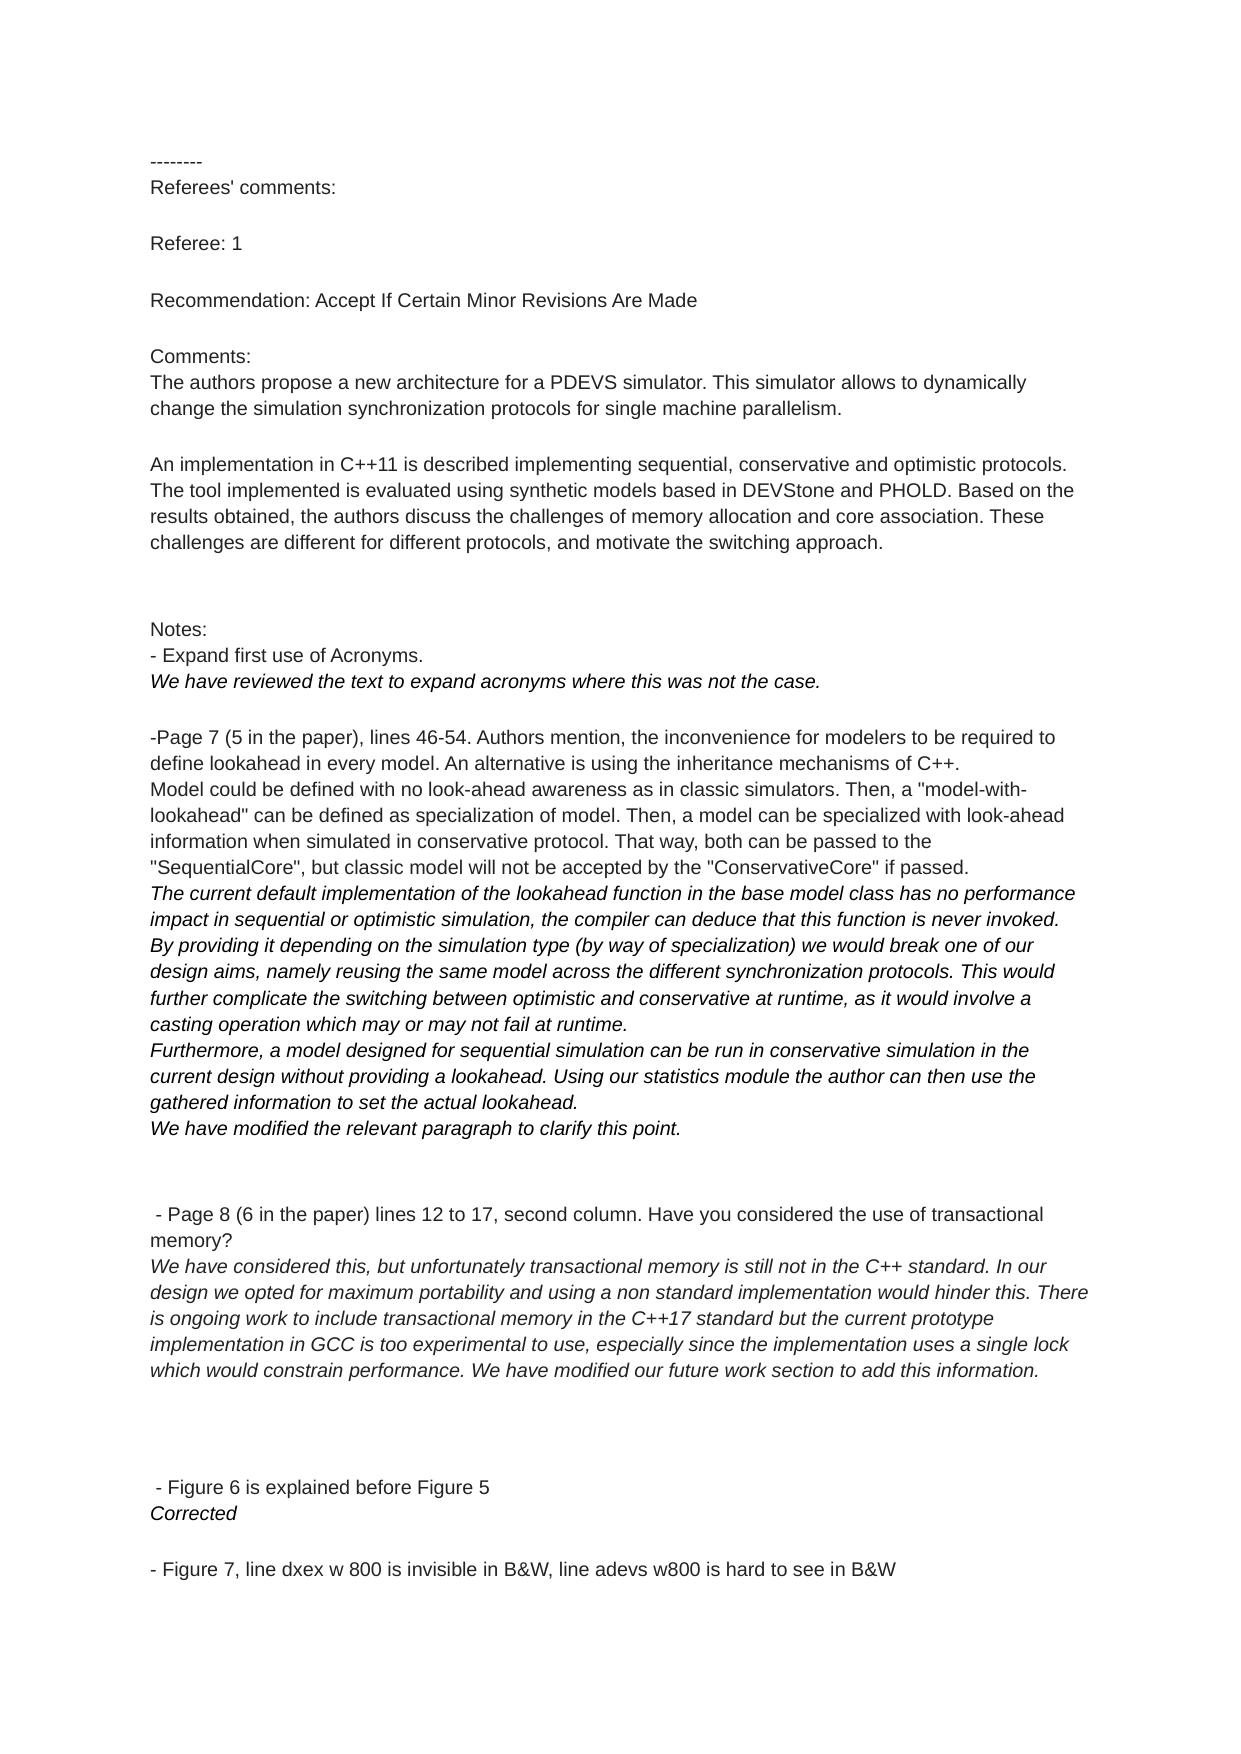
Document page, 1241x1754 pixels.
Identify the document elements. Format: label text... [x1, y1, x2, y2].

text Referees' comments: [150, 176, 1090, 199]
text -Page 7 (5 in the paper), lines 46-54. Authors mention, the inconvenience for modelers to be required to define lookahead in every model. An alternative is using the inheritance mechanisms of C++. [150, 726, 1090, 775]
text Furthermore, a model designed for sequential simulation can be run in conservative simulation in the current design without providing a lookahead. Using our statistics module the author can then use the gathered information to set the actual lookahead. [150, 1038, 1090, 1113]
text Referee: 1 [150, 232, 1090, 255]
text Recommendation: Accept If Certain Minor Revisions Are Made [150, 288, 1090, 311]
text Model could be defined with no look-ahead awareness as in classic simulators. Then, a "model-with-lookahead" can be defined as specialization of model. Then, a model can be specialized with look-ahead information when simulated in conservative protocol. That way, both can be passed to the "SequentialCore", but classic model will not be accepted by the "ConservativeCore" if passed. [150, 778, 1090, 879]
text - Expand first use of Acronyms. [150, 644, 1090, 666]
text We have modified the relevant paragraph to clarify this point. [150, 1117, 1090, 1139]
text We have considered this, but unfortunately transactional memory is still not in the C++ standard. In our design we opted for maximum portability and using a non standard implementation would hinder this. There is ongoing work to include transactional memory in the C++17 standard but the current prototype implementation in GCC is too experimental to use, especially since the implementation uses a single lock which would constrain performance. We have modified our future work section to add this information. [150, 1255, 1090, 1382]
text Notes: [150, 618, 1090, 640]
text By providing it depending on the simulation type (by way of specialization) we would break one of our design aims, namely reusing the same model across the different synchronization protocols. This would further complicate the switching between optimistic and conservative at runtime, as it would involve a casting operation which may or may not fail at runtime. [150, 934, 1090, 1035]
text - Figure 7, line dxex w 800 is invisible in B&W, line adevs w800 is hard to see in B&W [150, 1558, 1090, 1581]
text - Page 8 (6 in the paper) lines 12 to 17, second column. Have you considered the use of transactional memory? [150, 1203, 1090, 1252]
text -------- [150, 150, 1090, 173]
text Comments: [150, 345, 1090, 367]
text The current default implementation of the lookahead function in the base model class has no performance impact in sequential or optimistic simulation, the compiler can deduce that this function is never invoked. [150, 882, 1090, 931]
text We have reviewed the text to expand acronyms where this was not the case. [150, 670, 1090, 692]
text An implementation in C++11 is described implementing sequential, conservative and optimistic protocols. The tool implemented is evaluated using synthetic models based in DEVStone and PHOLD. Based on the results obtained, the authors discuss the challenges of memory allocation and core association. These challenges are different for different protocols, and motivate the switching approach. [150, 453, 1090, 554]
text The authors propose a new architecture for a PDEVS simulator. This simulator allows to dynamically change the simulation synchronization protocols for single machine parallelism. [150, 371, 1090, 419]
text Corrected [150, 1502, 1090, 1525]
text - Figure 6 is explained before Figure 5 [150, 1476, 1090, 1499]
